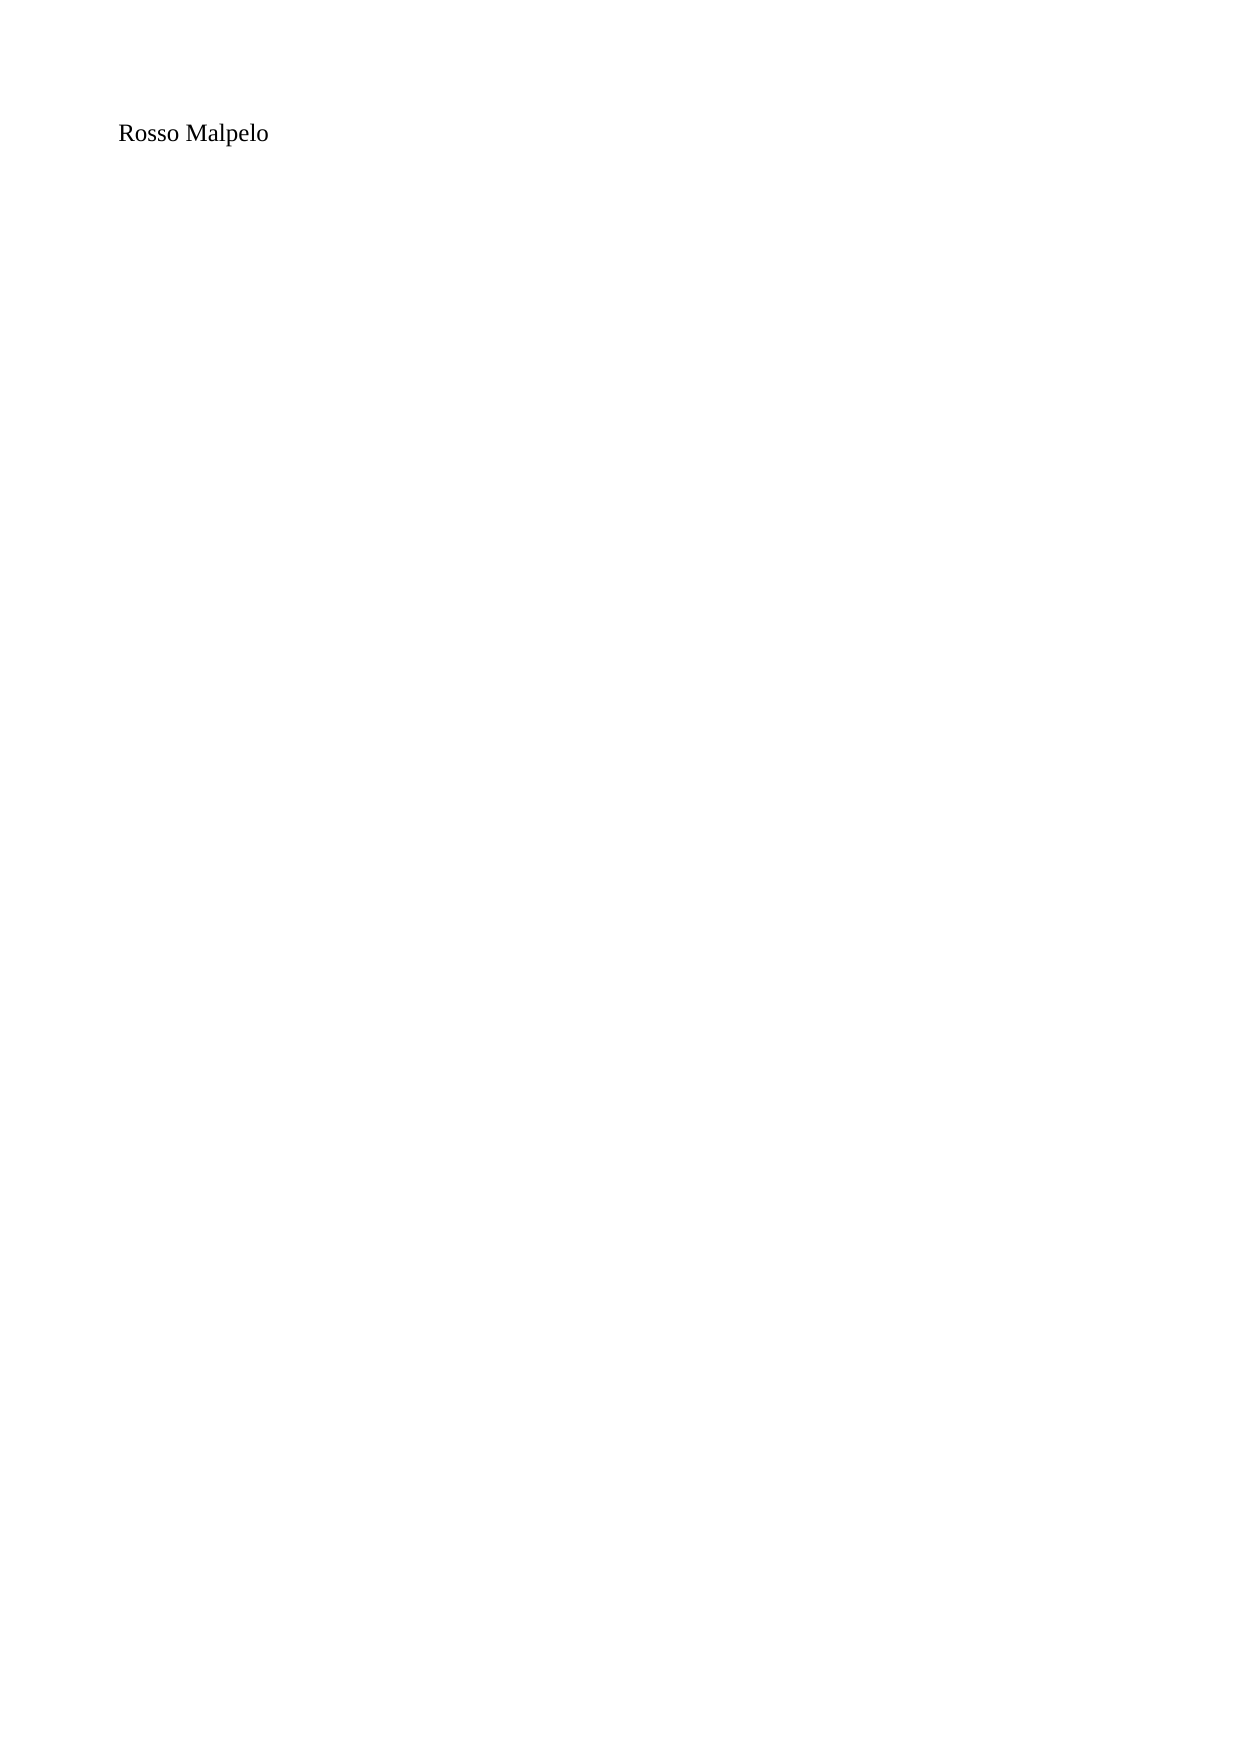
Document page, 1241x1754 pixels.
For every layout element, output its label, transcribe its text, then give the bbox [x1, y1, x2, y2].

text Rosso Malpelo [118, 118, 1122, 147]
